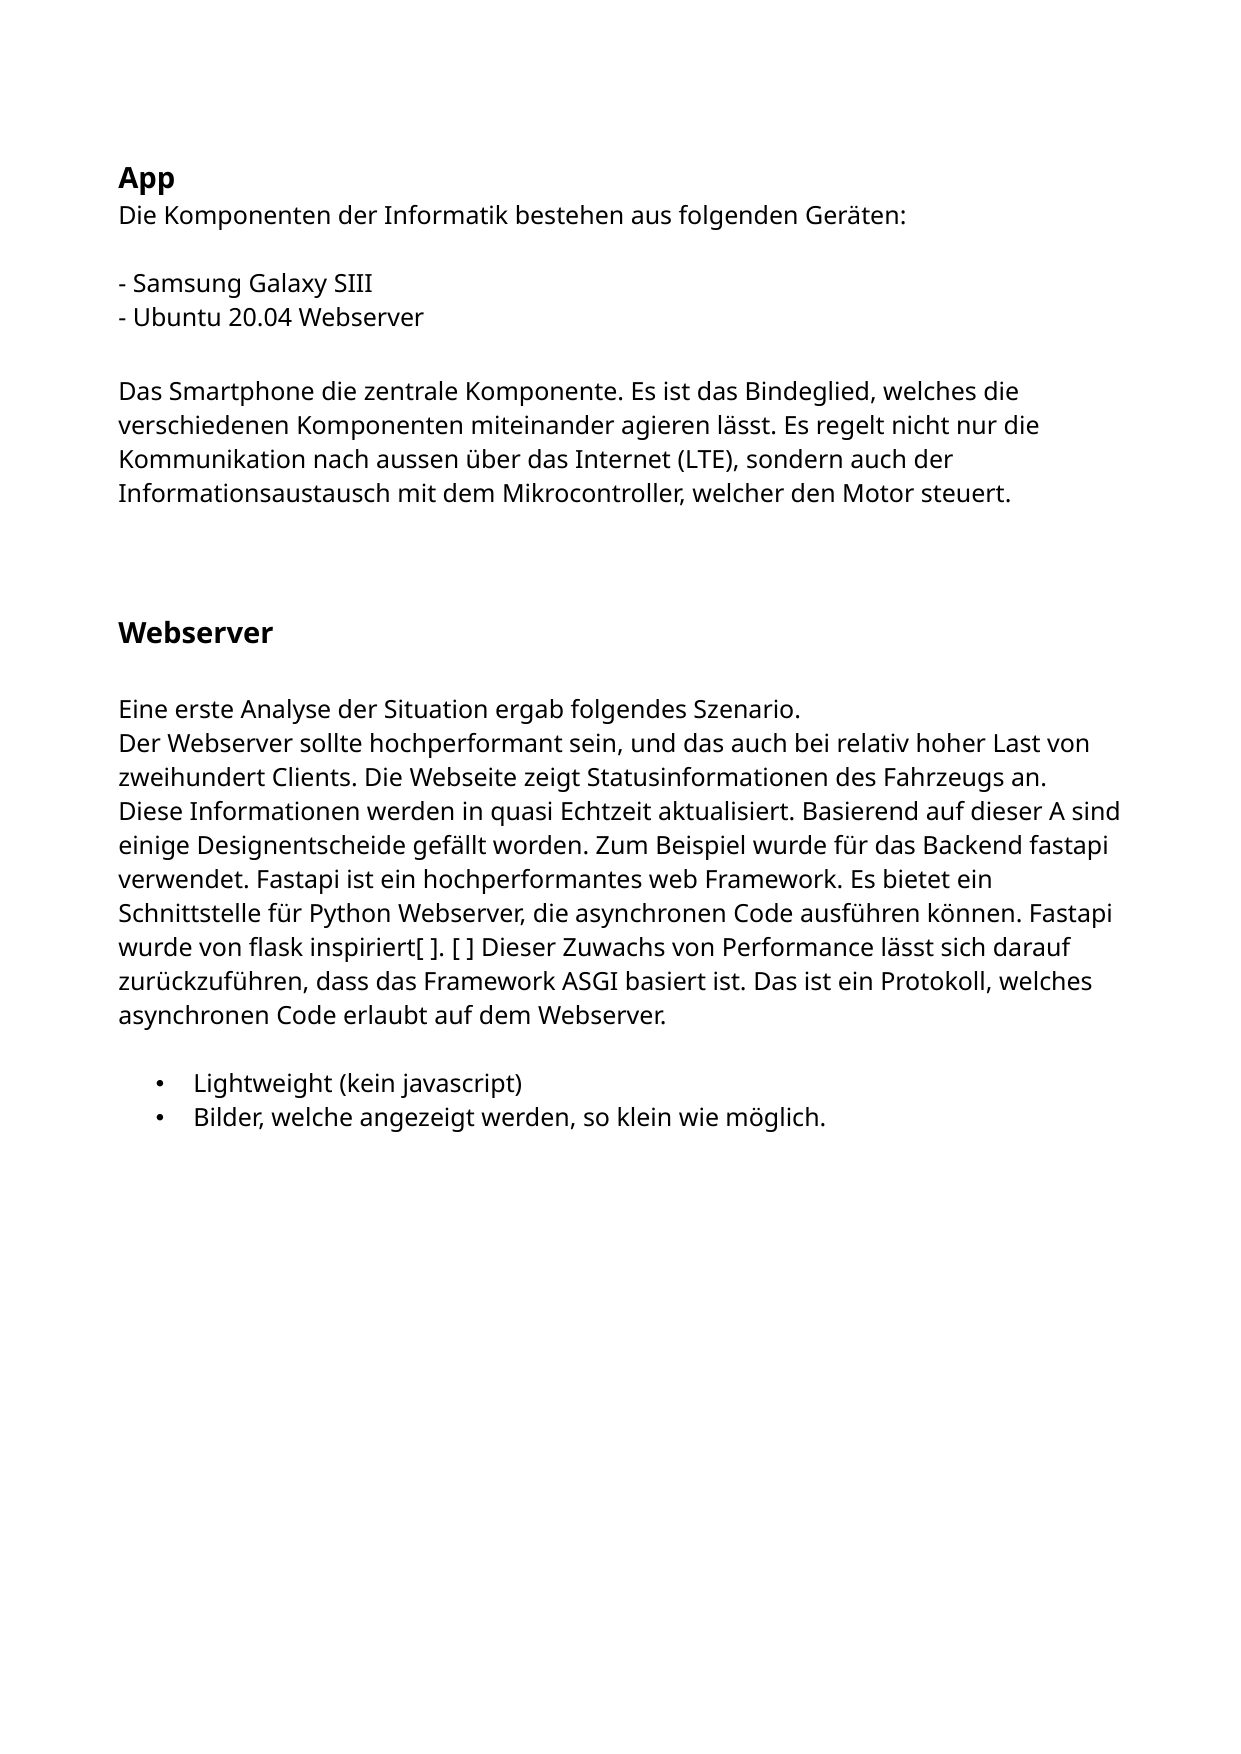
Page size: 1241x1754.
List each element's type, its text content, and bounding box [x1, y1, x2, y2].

list Lightweight (kein javascript) [156, 1066, 1122, 1100]
text Webserver [118, 612, 1122, 652]
text Diese Informationen werden in quasi Echtzeit aktualisiert. Basierend auf dieser A sind einige Designentscheide gefällt worden. Zum Beispiel wurde für das Backend fastapi verwendet. Fastapi ist ein hochperformantes web Framework. Es bietet ein Schnittstelle für Python Webserver, die asynchronen Code ausführen können. Fastapi wurde von flask inspiriert[ ]. [ ] Dieser Zuwachs von Performance lässt sich darauf zurückzuführen, dass das Framework ASGI basiert ist. Das ist ein Protokoll, welches asynchronen Code erlaubt auf dem Webserver. [118, 793, 1122, 1032]
text - Samsung Galaxy SIII [118, 266, 1122, 300]
text Die Komponenten der Informatik bestehen aus folgenden Geräten: [118, 197, 1122, 232]
text Der Webserver sollte hochperformant sein, und das auch bei relativ hoher Last von zweihundert Clients. Die Webseite zeigt Statusinformationen des Fahrzeugs an. [118, 725, 1122, 793]
text Eine erste Analyse der Situation ergab folgendes Szenario. [118, 691, 1122, 725]
list Bilder, welche angezeigt werden, so klein wie möglich. [156, 1100, 1122, 1134]
text - Ubuntu 20.04 Webserver [118, 300, 1122, 334]
text App [118, 158, 1122, 197]
text Das Smartphone die zentrale Komponente. Es ist das Bindeglied, welches die verschiedenen Komponenten miteinander agieren lässt. Es regelt nicht nur die Kommunikation nach aussen über das Internet (LTE), sondern auch der Informationsaustausch mit dem Mikrocontroller, welcher den Motor steuert. [118, 373, 1122, 510]
